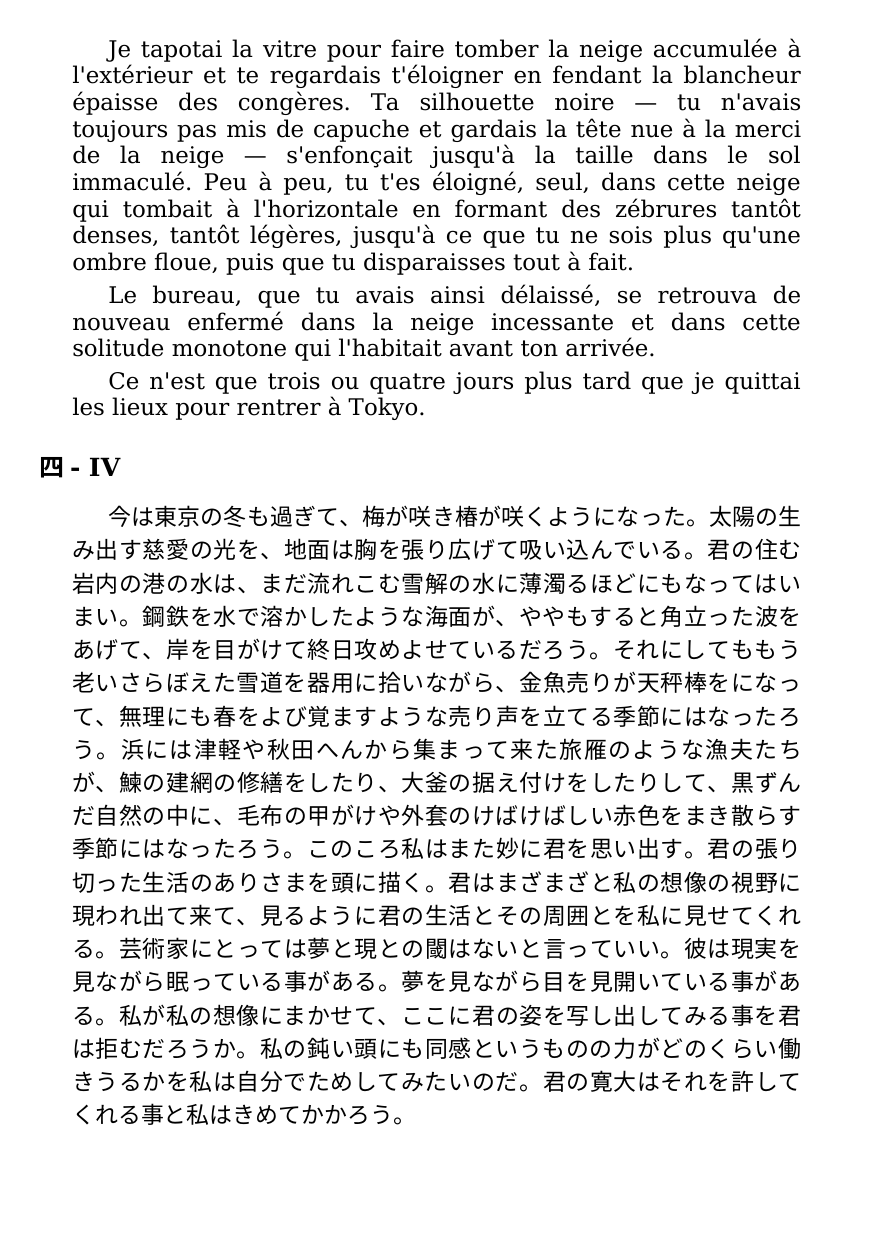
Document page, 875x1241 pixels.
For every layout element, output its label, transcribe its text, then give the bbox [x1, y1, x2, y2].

text 今は東京の冬も過ぎて、梅が咲き椿が咲くようになった。太陽の生み出す慈愛の光を、地面は胸を張り広げて吸い込んでいる。君の住む岩内の港の水は、まだ流れこむ雪解の水に薄濁るほどにもなってはいまい。鋼鉄を水で溶かしたような海面が、ややもすると角立った波をあげて、岸を目がけて終日攻めよせているだろう。それにしてももう老いさらぼえた雪道を器用に拾いながら、金魚売りが天秤棒をになって、無理にも春をよび覚ますような売り声を立てる季節にはなったろう。浜には津軽や秋田へんから集まって来た旅雁のような漁夫たちが、鰊の建網の修繕をしたり、大釜の据え付けをしたりして、黒ずんだ自然の中に、毛布の甲がけや外套のけばけばしい赤色をまき散らす季節にはなったろう。このころ私はまた妙に君を思い出す。君の張り切った生活のありさまを頭に描く。君はまざまざと私の想像の視野に現われ出て来て、見るように君の生活とその周囲とを私に見せてくれる。芸術家にとっては夢と現との閾はないと言っていい。彼は現実を見ながら眠っている事がある。夢を見ながら目を見開いている事がある。私が私の想像にまかせて、ここに君の姿を写し出してみる事を君は拒むだろうか。私の鈍い頭にも同感というものの力がどのくらい働きうるかを私は自分でためしてみたいのだ。君の寛大はそれを許してくれる事と私はきめてかかろう。 [72, 499, 802, 1130]
subtitle 四 - IV [36, 445, 838, 487]
text Le bureau, que tu avais ainsi délaissé, se retrouva de nouveau enfermé dans la neige incessante et dans cette solitude monotone qui l'habitait avant ton arrivée. [72, 282, 802, 362]
text Ce n'est que trois ou quatre jours plus tard que je quittai les lieux pour rentrer à Tokyo. [72, 368, 802, 421]
text Je tapotai la vitre pour faire tomber la neige accumulée à l'extérieur et te regardais t'éloigner en fendant la blancheur épaisse des congères. Ta silhouette noire — tu n'avais toujours pas mis de capuche et gardais la tête nue à la merci de la neige — s'enfonçait jusqu'à la taille dans le sol immaculé. Peu à peu, tu t'es éloigné, seul, dans cette neige qui tombait à l'horizontale en formant des zébrures tantôt denses, tantôt légères, jusqu'à ce que tu ne sois plus qu'une ombre floue, puis que tu disparaisses tout à fait. [72, 36, 802, 276]
